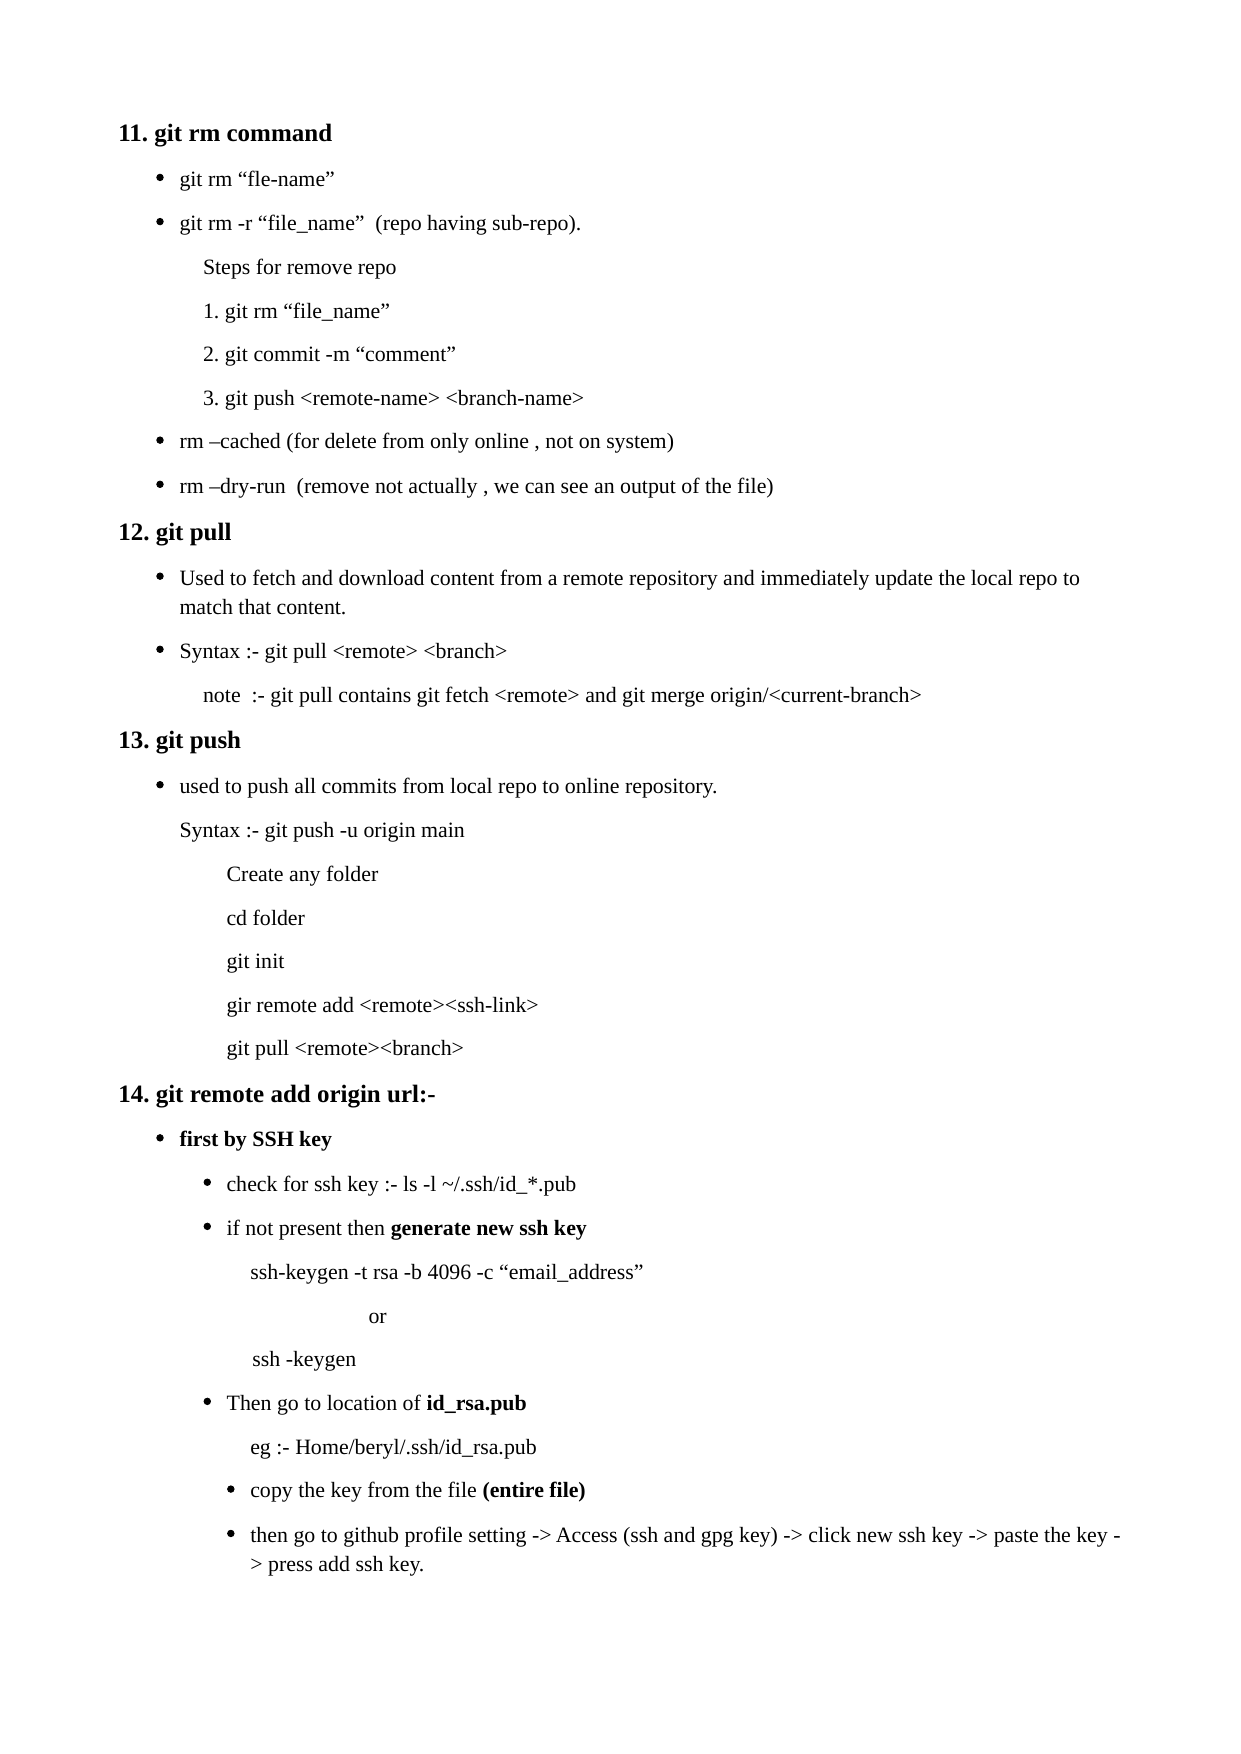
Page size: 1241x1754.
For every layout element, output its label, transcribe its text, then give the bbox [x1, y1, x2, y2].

list cd folder [203, 904, 1122, 930]
list check for ssh key :- ls -l ~/.ssh/id_*.pub [203, 1171, 1122, 1196]
list git pull <remote><branch> [203, 1035, 1122, 1060]
list Syntax :- git push -u origin main [156, 817, 1122, 843]
list ssh-keygen -t rsa -b 4096 -c “email_address” [226, 1259, 1122, 1284]
list git rm “fle-name” [156, 166, 1122, 192]
list used to push all commits from local repo to online repository. [156, 773, 1122, 799]
list note :- git pull contains git fetch <remote> and git merge origin/<current-branch> [179, 682, 1122, 707]
text 13. git push [118, 726, 1122, 754]
list or [344, 1303, 1122, 1328]
list Create any folder [203, 861, 1122, 886]
list copy the key from the file (entire file) [226, 1477, 1122, 1503]
list git rm -r “file_name” (repo having sub-repo). [156, 210, 1122, 236]
list then go to github profile setting -> Access (ssh and gpg key) -> click new ssh key -> paste the key -> press add ssh key. [226, 1522, 1122, 1577]
list 1. git rm “file_name” [179, 298, 1122, 323]
list eg :- Home/beryl/.ssh/id_rsa.pub [226, 1434, 1122, 1459]
list git init [203, 948, 1122, 973]
list 3. git push <remote-name> <branch-name> [179, 385, 1122, 410]
list gir remote add <remote><ssh-link> [203, 992, 1122, 1017]
text 14. git remote add origin url:- [118, 1079, 1122, 1107]
list first by SSH key [156, 1126, 1122, 1152]
text 11. git rm command [118, 118, 1122, 147]
list Then go to location of id_rsa.pub [203, 1390, 1122, 1416]
list rm –dry-run (remove not actually , we can see an output of the file) [156, 473, 1122, 498]
list Used to fetch and download content from a remote repository and immediately update the local repo to match that content. [156, 564, 1122, 619]
list Steps for remove repo [179, 254, 1122, 279]
list if not present then generate new ssh key [203, 1215, 1122, 1241]
text 12. git pull [118, 517, 1122, 546]
list Syntax :- git pull <remote> <branch> [156, 638, 1122, 663]
list rm –cached (for delete from only online , not on system) [156, 428, 1122, 454]
text ssh -keygen [118, 1346, 1122, 1371]
list 2. git commit -m “comment” [179, 341, 1122, 367]
